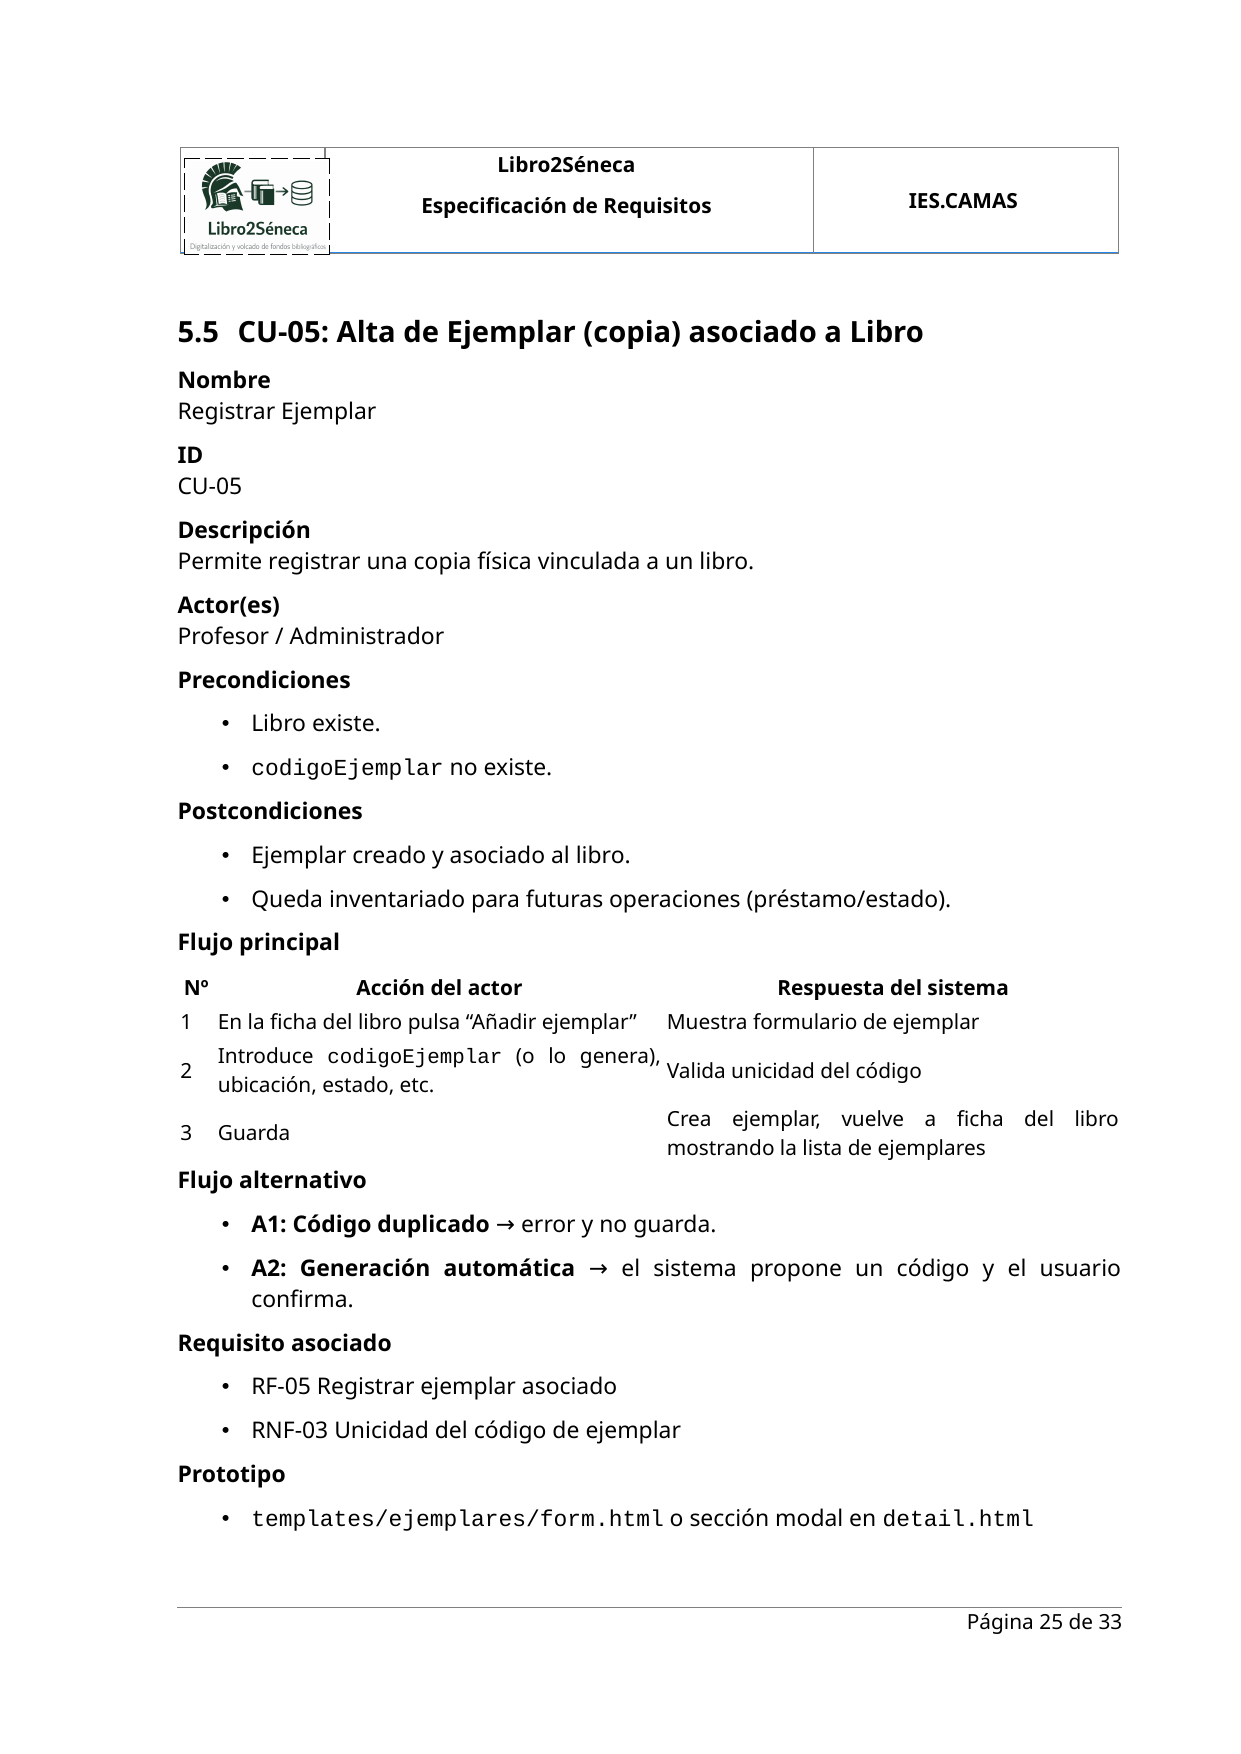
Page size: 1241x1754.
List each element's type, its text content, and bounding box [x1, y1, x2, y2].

list templates/ejemplares/form.html o sección modal en detail.html [222, 1502, 1122, 1533]
subtitle CU-05: Alta de Ejemplar (copia) asociado a Libro [177, 311, 1122, 351]
picture [188, 161, 326, 251]
table_cell Muestra formulario de ejemplar [664, 1004, 1122, 1038]
list RNF-03 Unicidad del código de ejemplar [222, 1414, 1122, 1445]
list Ejemplar creado y asociado al libro. [222, 839, 1122, 870]
text ID CU-05 [177, 439, 1122, 501]
table_cell 2 [177, 1039, 215, 1101]
table_header Acción del actor [215, 970, 664, 1004]
table_cell Guarda [215, 1101, 664, 1164]
text Nombre Registrar Ejemplar [177, 364, 1122, 426]
list A1: Código duplicado → error y no guarda. [222, 1208, 1122, 1239]
table_cell 3 [177, 1101, 215, 1164]
list Libro existe. [222, 707, 1122, 739]
text Actor(es) Profesor / Administrador [177, 589, 1122, 651]
text Prototipo [177, 1458, 1122, 1489]
table_cell Valida unicidad del código [664, 1039, 1122, 1101]
list RF-05 Registrar ejemplar asociado [222, 1370, 1122, 1402]
text Precondiciones [177, 664, 1122, 695]
list A2: Generación automática → el sistema propone un código y el usuario confirma. [222, 1252, 1122, 1314]
text Flujo principal [177, 926, 1122, 957]
table_header Respuesta del sistema [664, 970, 1122, 1004]
table_cell Crea ejemplar, vuelve a ficha del libro mostrando la lista de ejemplares [664, 1101, 1122, 1164]
table_cell 1 [177, 1004, 215, 1038]
text Flujo alternativo [177, 1164, 1122, 1195]
list Queda inventariado para futuras operaciones (préstamo/estado). [222, 882, 1122, 914]
text Requisito asociado [177, 1327, 1122, 1358]
text Descripción Permite registrar una copia física vinculada a un libro. [177, 514, 1122, 576]
list codigoEjemplar no existe. [222, 751, 1122, 782]
table_cell Introduce codigoEjemplar (o lo genera), ubicación, estado, etc. [215, 1039, 664, 1101]
text Postcondiciones [177, 795, 1122, 826]
table_cell En la ficha del libro pulsa “Añadir ejemplar” [215, 1004, 664, 1038]
table_header Nº [177, 970, 215, 1004]
